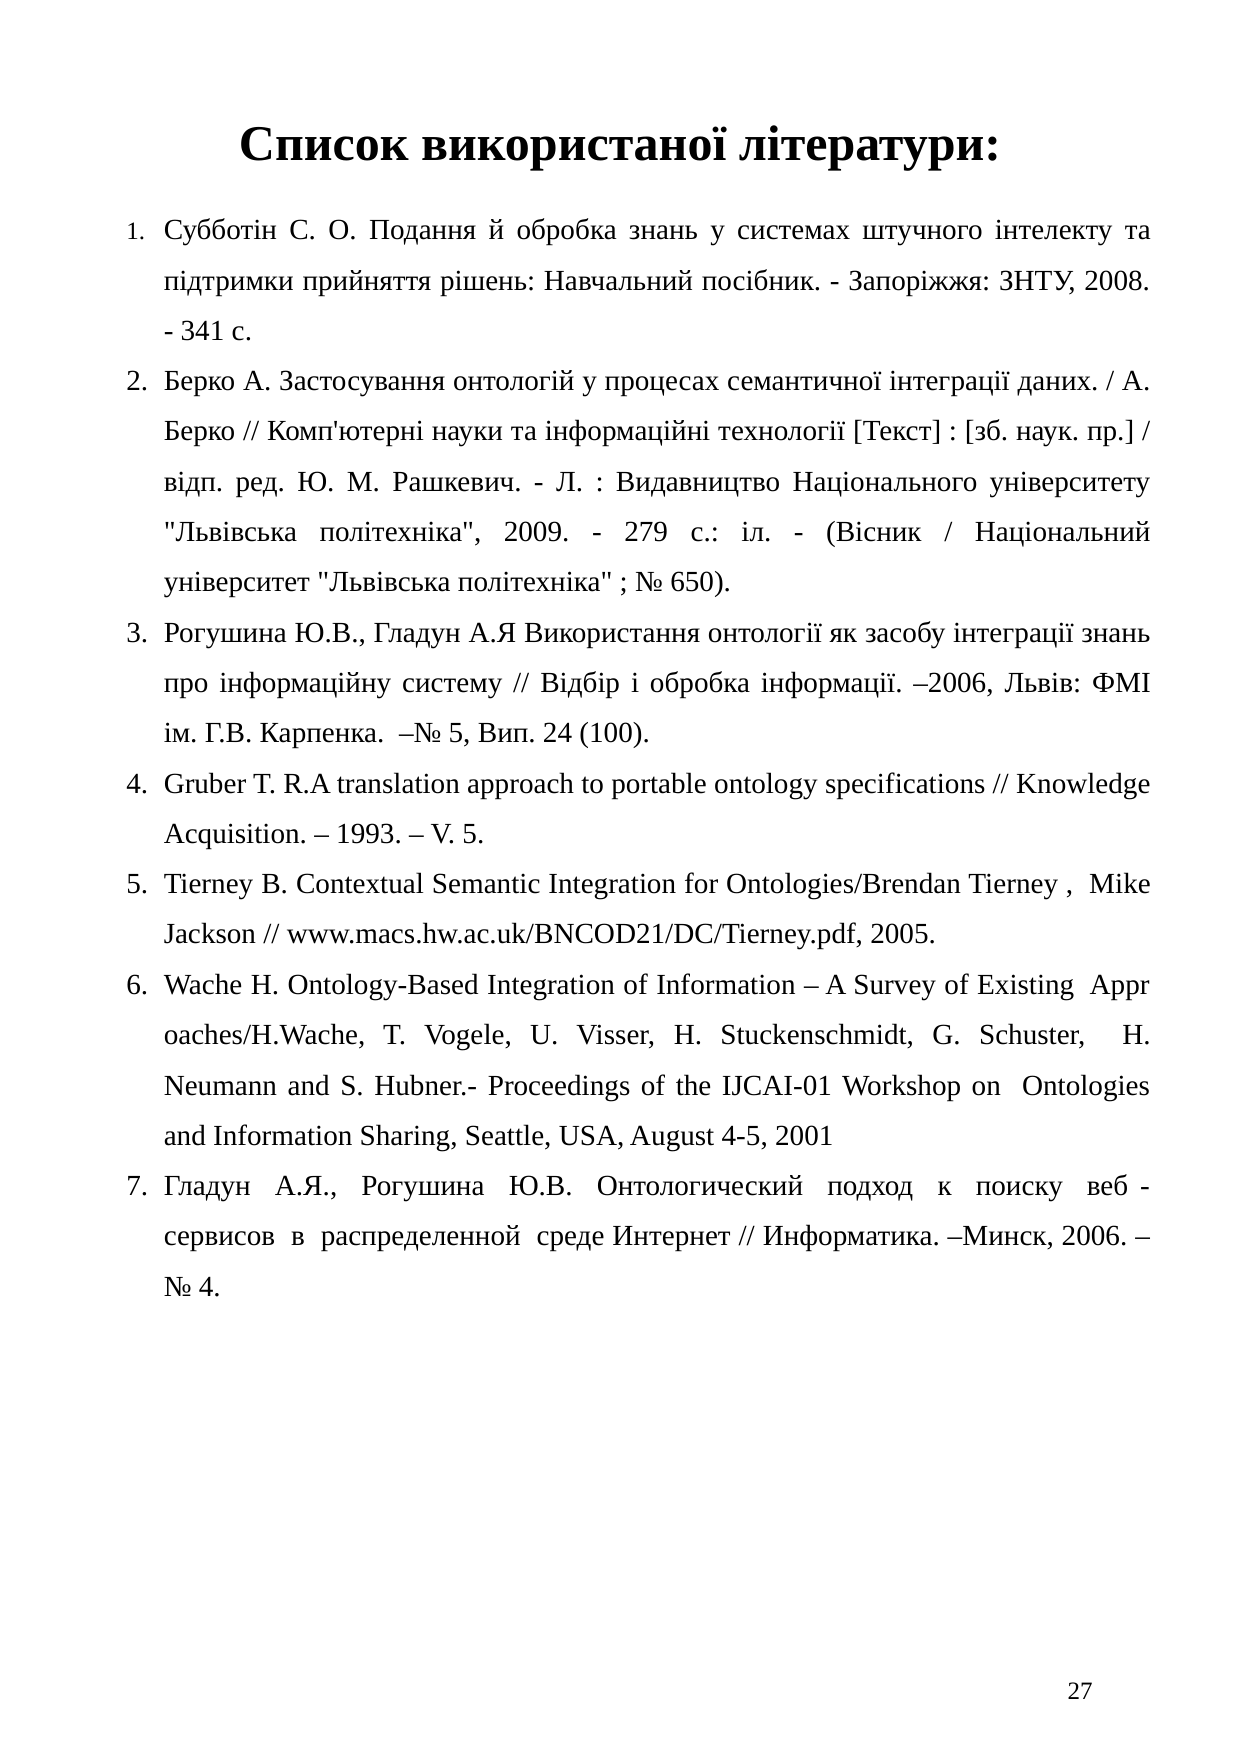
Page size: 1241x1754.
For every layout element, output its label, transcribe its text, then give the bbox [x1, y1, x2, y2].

list Tierney B. Contextual Semantic Integration for Ontologies/Brendan Tierney , Mike Jackson // www.macs.hw.ac.uk/BNCOD21/DC/Tierney.pdf, 2005. [126, 866, 1152, 950]
list Берко А. Застосування онтологій у процесах семантичної інтеграції даних. / А. Берко // Комп'ютерні науки та інформаційні технології [Текст] : [зб. наук. пр.] / відп. ред. Ю. М. Рашкевич. - Л. : Видавництво Національного університету "Львівська політехніка", 2009. - 279 c.: іл. - (Вісник / Національний університет "Львівська політехніка" ; № 650). [126, 363, 1152, 598]
subtitle Список використаної літератури: [88, 113, 1152, 171]
list Субботін С. О. Подання й обробка знань у системах штучного інтелекту та підтримки прийняття рішень: Навчальний посібник. - Запоріжжя: ЗНТУ, 2008. - 341 с. [126, 212, 1152, 346]
list Рогушина Ю.В., Гладун А.Я Використання онтології як засобу інтеграції знань про інформаційну систему // Відбір і обробка інформації. –2006, Львів: ФМІ ім. Г.В. Карпенка. –№ 5, Вип. 24 (100). [126, 615, 1152, 749]
list Wache H. Ontology-Based Integration of Information – A Survey of Existing Appr oaches/H.Wache, T. Vogele, U. Visser, H. Stuckenschmidt, G. Schuster, H. Neumann and S. Hubner.- Proceedings of the IJCAI-01 Workshop on Ontologies and Information Sharing, Seattle, USA, August 4-5, 2001 [126, 967, 1152, 1151]
list Gruber T. R.A translation approach to portable ontology specifications // Knowledge Acquisition. – 1993. – V. 5. [126, 766, 1152, 849]
list Гладун А.Я., Рогушина Ю.В. Онтологический подход к поиску веб -сервисов в распределенной среде Интернет // Информатика. –Минск, 2006. –№ 4. [126, 1168, 1152, 1302]
